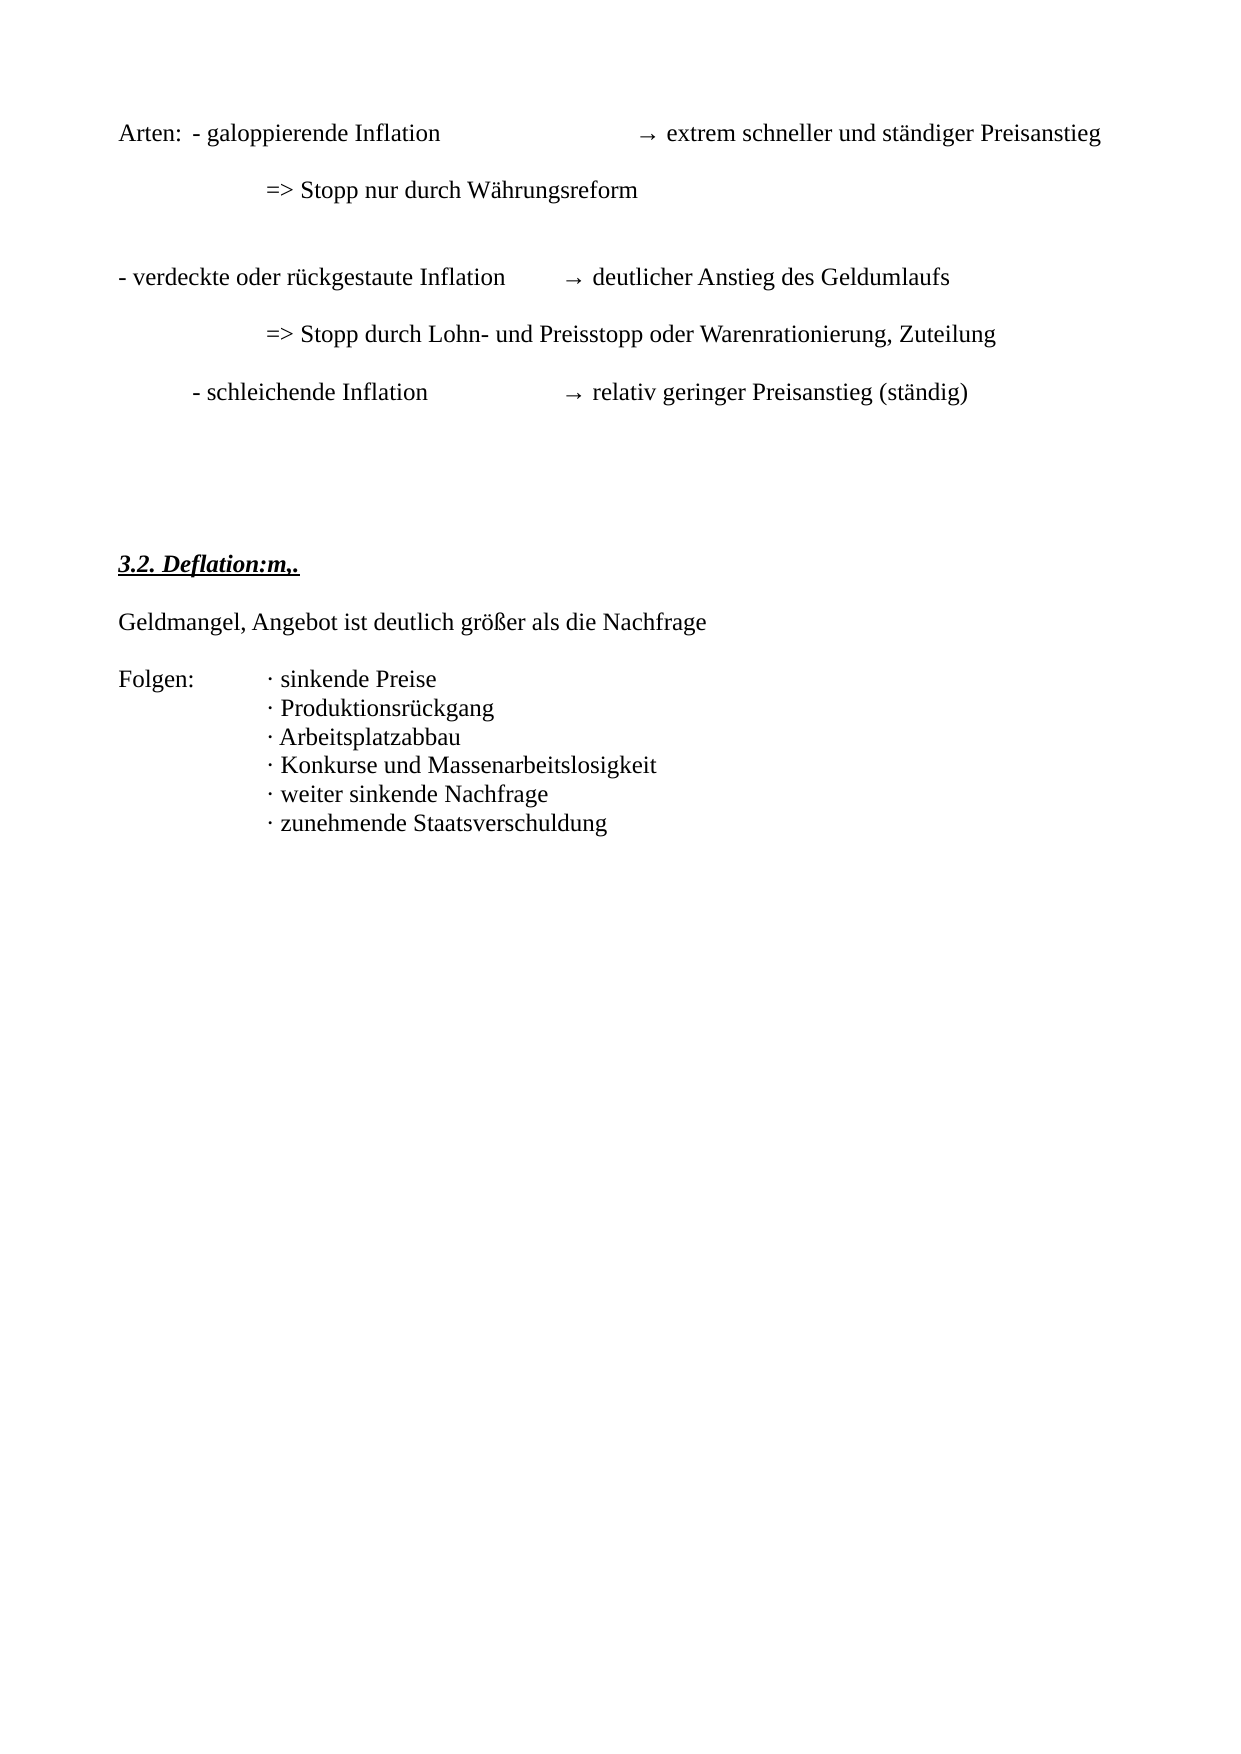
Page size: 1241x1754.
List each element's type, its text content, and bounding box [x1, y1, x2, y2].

text => Stopp durch Lohn- und Preisstopp oder Warenrationierung, Zuteilung [118, 319, 1122, 348]
text Arten: - galoppierende Inflation → extrem schneller und ständiger Preisanstieg [118, 118, 1122, 147]
text => Stopp nur durch Währungsreform [118, 176, 1122, 204]
text - schleichende Inflation → relativ geringer Preisanstieg (ständig) [118, 377, 1122, 406]
text · Konkurse und Massenarbeitslosigkeit [118, 751, 1122, 779]
text 3.2. Deflation:m,. [118, 549, 1122, 578]
text · Produktionsrückgang [118, 693, 1122, 722]
text Folgen: · sinkende Preise [118, 664, 1122, 693]
text - verdeckte oder rückgestaute Inflation → deutlicher Anstieg des Geldumlaufs [118, 262, 1122, 291]
text · zunehmende Staatsverschuldung [118, 808, 1122, 837]
text Geldmangel, Angebot ist deutlich größer als die Nachfrage [118, 607, 1122, 636]
text · weiter sinkende Nachfrage [118, 779, 1122, 808]
text · Arbeitsplatzabbau [118, 722, 1122, 751]
